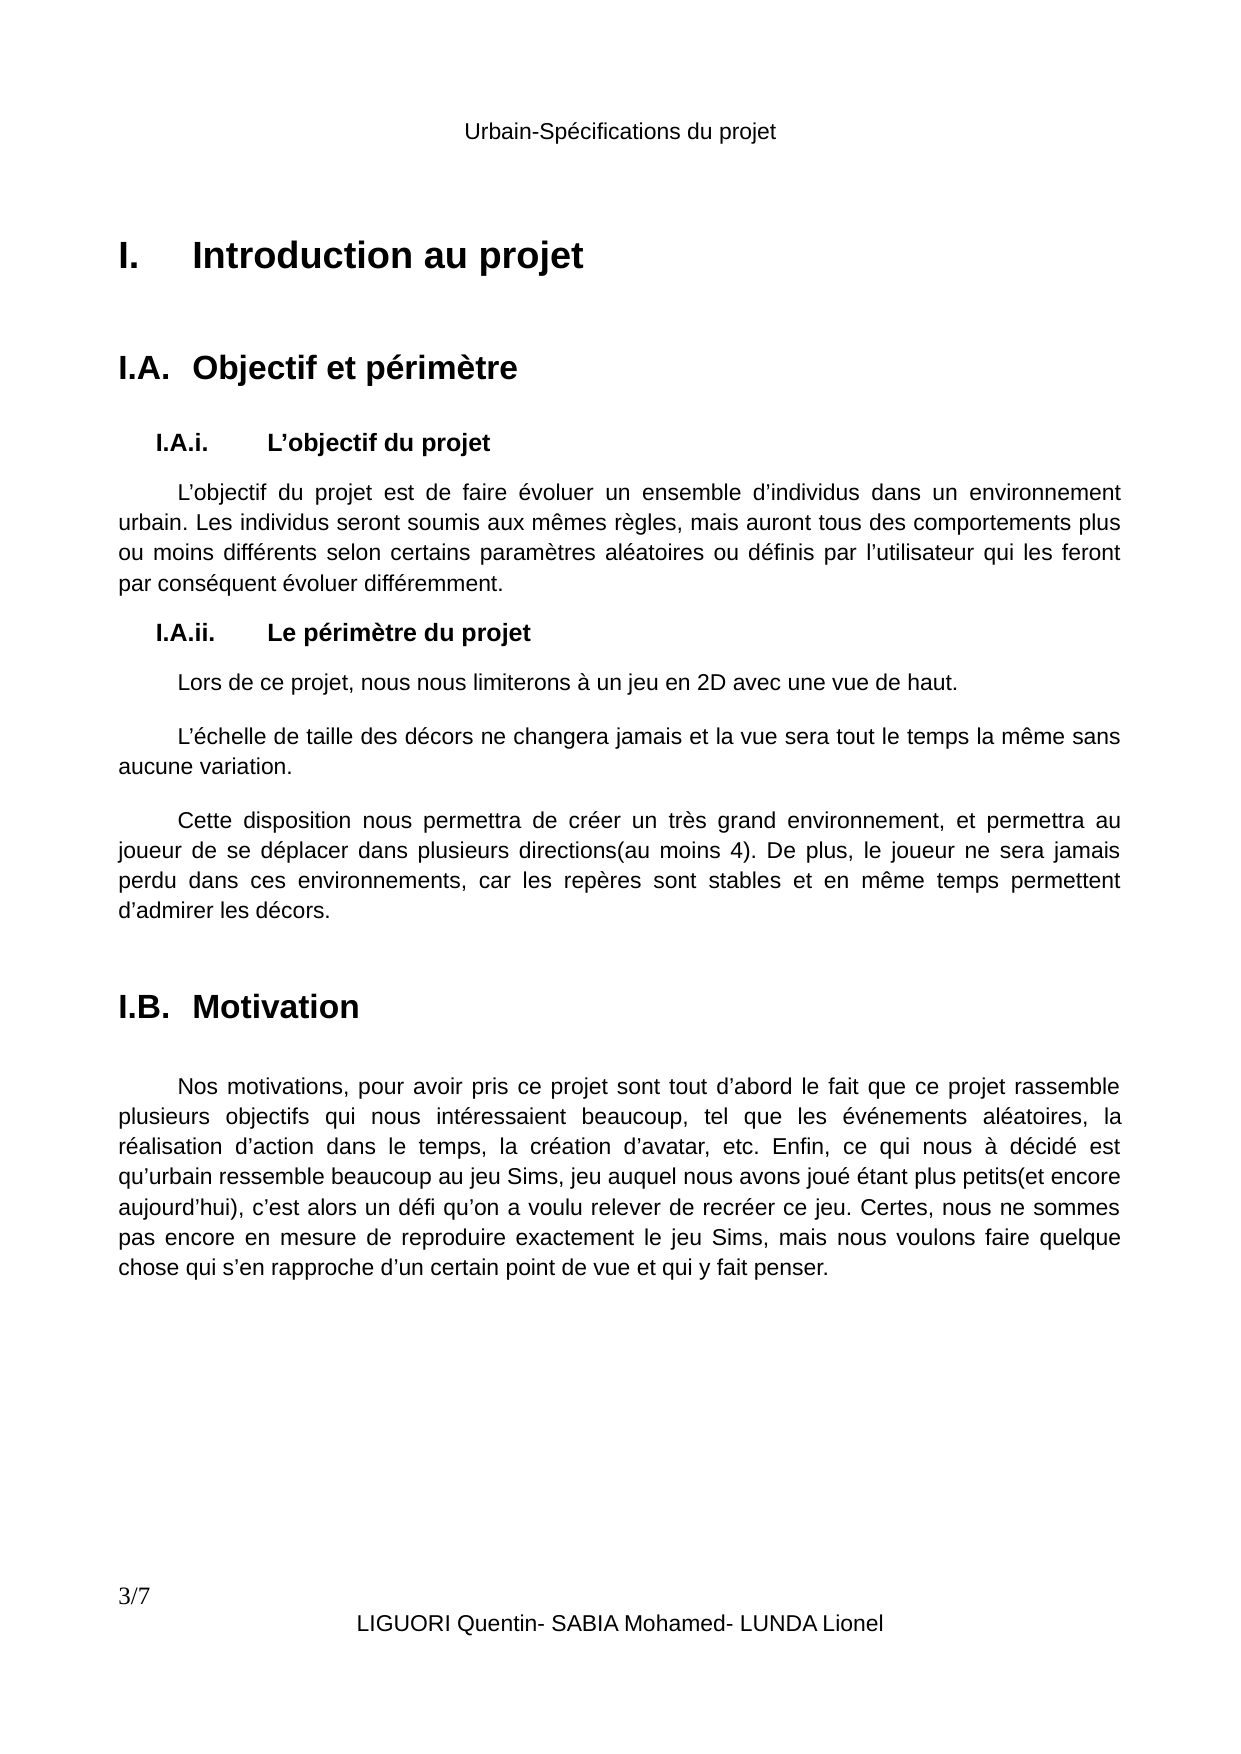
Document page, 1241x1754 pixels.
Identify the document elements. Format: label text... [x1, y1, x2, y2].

subtitle Objectif et périmètre [118, 347, 1122, 386]
text Nos motivations, pour avoir pris ce projet sont tout d’abord le fait que ce projet rassemble plusieurs objectifs qui nous intéressaient beaucoup, tel que les événements aléatoires, la réalisation d’action dans le temps, la création d’avatar, etc. Enfin, ce qui nous à décidé est qu’urbain ressemble beaucoup au jeu Sims, jeu auquel nous avons joué étant plus petits(et encore aujourd’hui), c’est alors un défi qu’on a voulu relever de recréer ce jeu. Certes, nous ne sommes pas encore en mesure de reproduire exactement le jeu Sims, mais nous voulons faire quelque chose qui s’en rapproche d’un certain point de vue et qui y fait penser. [118, 1073, 1122, 1280]
subtitle Motivation [118, 987, 1122, 1025]
text Cette disposition nous permettra de créer un très grand environnement, et permettra au joueur de se déplacer dans plusieurs directions(au moins 4). De plus, le joueur ne sera jamais perdu dans ces environnements, car les repères sont stables et en même temps permettent d’admirer les décors. [118, 807, 1122, 924]
subtitle L’objectif du projet [156, 427, 1122, 456]
text Lors de ce projet, nous nous limiterons à un jeu en 2D avec une vue de haut. [118, 669, 1122, 695]
subtitle Le périmètre du projet [156, 617, 1122, 646]
subtitle Introduction au projet [118, 233, 1122, 277]
text L’échelle de taille des décors ne changera jamais et la vue sera tout le temps la même sans aucune variation. [118, 723, 1122, 779]
text L’objectif du projet est de faire évoluer un ensemble d’individus dans un environnement urbain. Les individus seront soumis aux mêmes règles, mais auront tous des comportements plus ou moins différents selon certains paramètres aléatoires ou définis par l’utilisateur qui les feront par conséquent évoluer différemment. [118, 479, 1122, 596]
